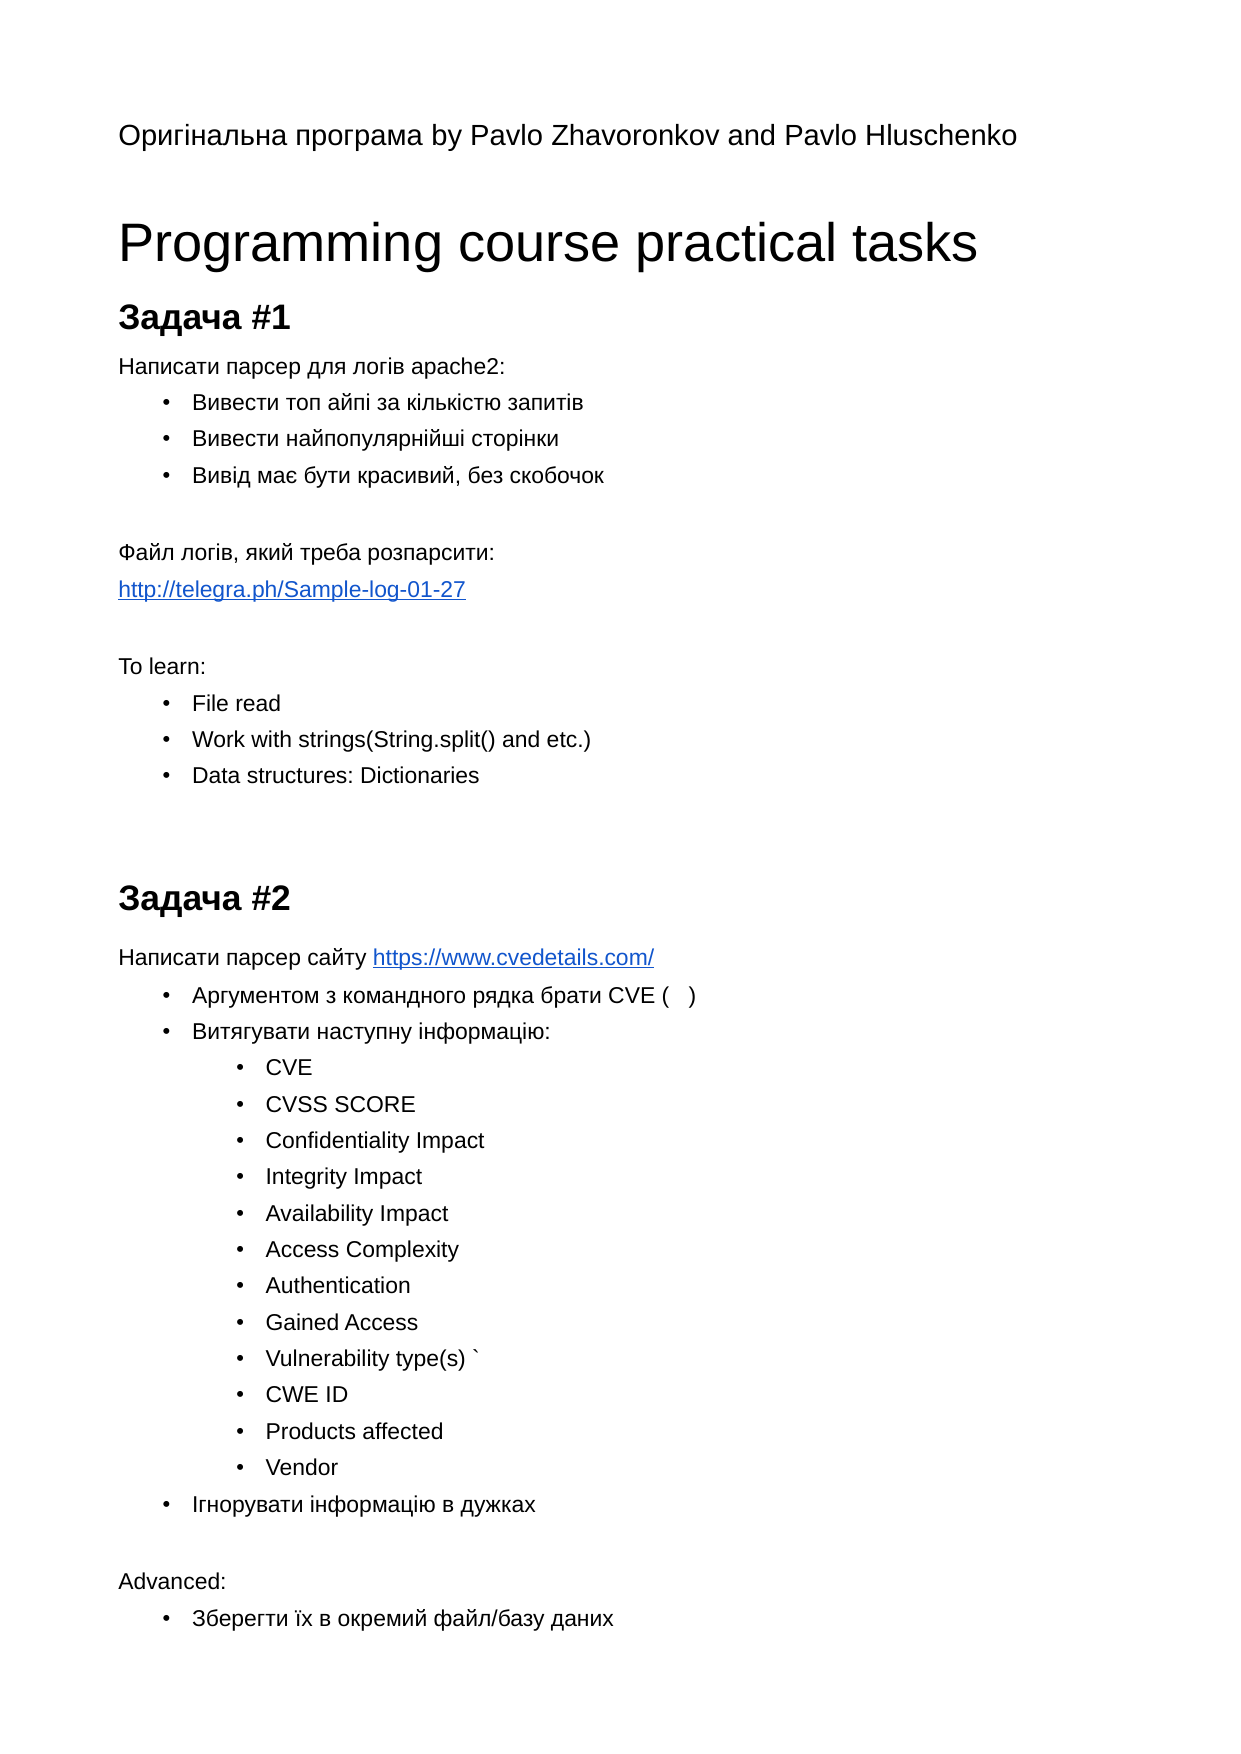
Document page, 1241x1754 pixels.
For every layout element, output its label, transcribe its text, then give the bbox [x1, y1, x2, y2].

list Data structures: Dictionaries [162, 762, 1122, 789]
text To learn: [118, 653, 1122, 680]
list CVE [236, 1054, 1122, 1081]
text Advanced: [118, 1568, 1122, 1594]
list Authentication [236, 1272, 1122, 1299]
list Integrity Impact [236, 1163, 1122, 1190]
list Availability Impact [236, 1200, 1122, 1226]
text Оригінальна програма by Pavlo Zhavoronkov and Pavlo Hluschenko [118, 118, 1122, 152]
list Вивести найпопулярнiйшi сторiнки [162, 425, 1122, 452]
list Вивести топ айпі за кількістю запитів [162, 389, 1122, 415]
list CVSS SCORE [236, 1091, 1122, 1117]
list Vendor [236, 1454, 1122, 1481]
list Products affected [236, 1418, 1122, 1444]
text Написати парсер сайту https://www.cvedetails.com/ [118, 942, 1122, 971]
text Файл логів, який треба розпарсити: [118, 539, 1122, 566]
list Gained Access [236, 1309, 1122, 1335]
subtitle Задача #2 [118, 877, 1122, 918]
list CWE ID [236, 1381, 1122, 1408]
list Витягувати наступну інформацію: [162, 1018, 1122, 1044]
text Написати парсер для логів аpache2: [118, 353, 1122, 379]
list Vulnerability type(s) ` [236, 1345, 1122, 1371]
text http://telegra.ph/Sample-log-01-27 [118, 576, 1122, 602]
text Programming course practical tasks [118, 211, 1122, 273]
list Work with strings(String.split() and etc.) [162, 726, 1122, 752]
list Зберегти їх в окремий файл/базу даних [162, 1604, 1122, 1631]
list Access Complexity [236, 1236, 1122, 1262]
list Confidentiality Impact [236, 1127, 1122, 1153]
list Аргументом з командного рядка брати CVE ( ) [162, 982, 1122, 1008]
list Вивід має бути красивий, без скобочок [162, 462, 1122, 488]
text Задача #1 [118, 297, 1122, 337]
list Ігнорувати інформацію в дужках [162, 1491, 1122, 1517]
list File read [162, 690, 1122, 716]
